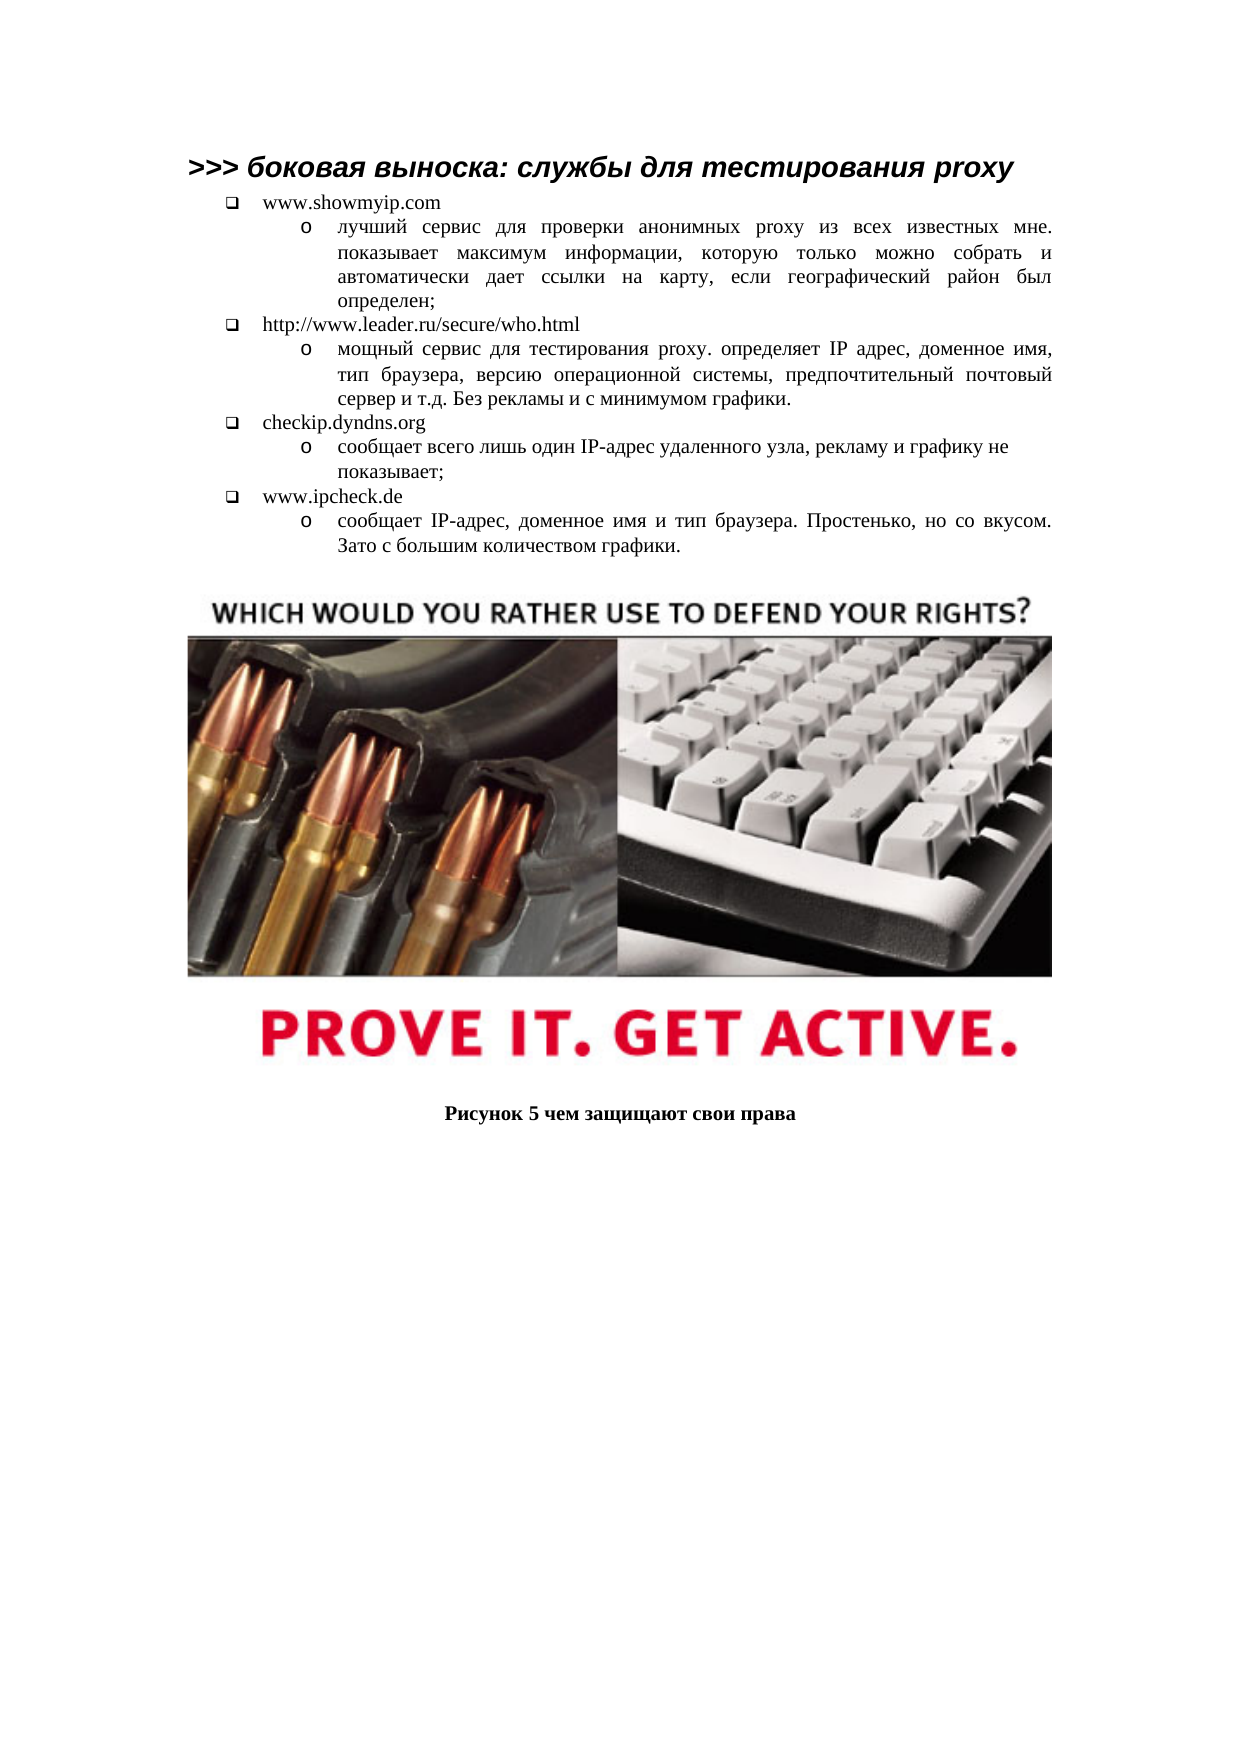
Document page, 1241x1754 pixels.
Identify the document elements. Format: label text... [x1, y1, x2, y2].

subtitle >>> боковая выноска: службы для тестирования proxy [187, 150, 1053, 183]
list checkip.dyndns.org [225, 410, 1053, 434]
list сообщает IP-адрес, доменное имя и тип браузера. Простенько, но со вкусом. Зато с большим количеством графики. [300, 508, 1053, 557]
list лучший сервис для проверки анонимных proxy из всех известных мне. показывает максимум информации, которую только можно собрать и автоматически дает ссылки на карту, если географический район был определен; [300, 214, 1053, 312]
text Рисунок 5 чем защищают свои права [187, 1101, 1053, 1124]
list www.showmyip.com [225, 190, 1053, 214]
list http://www.leader.ru/secure/who.html [225, 312, 1053, 336]
list сообщает всего лишь один IP-адрес удаленного узла, рекламу и графику не показывает; [300, 434, 1053, 483]
picture [187, 581, 1052, 1088]
list мощный сервис для тестирования proxy. определяет IP адрес, доменное имя, тип браузера, версию операционной системы, предпочтительный почтовый сервер и т.д. Без рекламы и с минимумом графики. [300, 336, 1053, 410]
list www.ipcheck.de [225, 483, 1053, 508]
